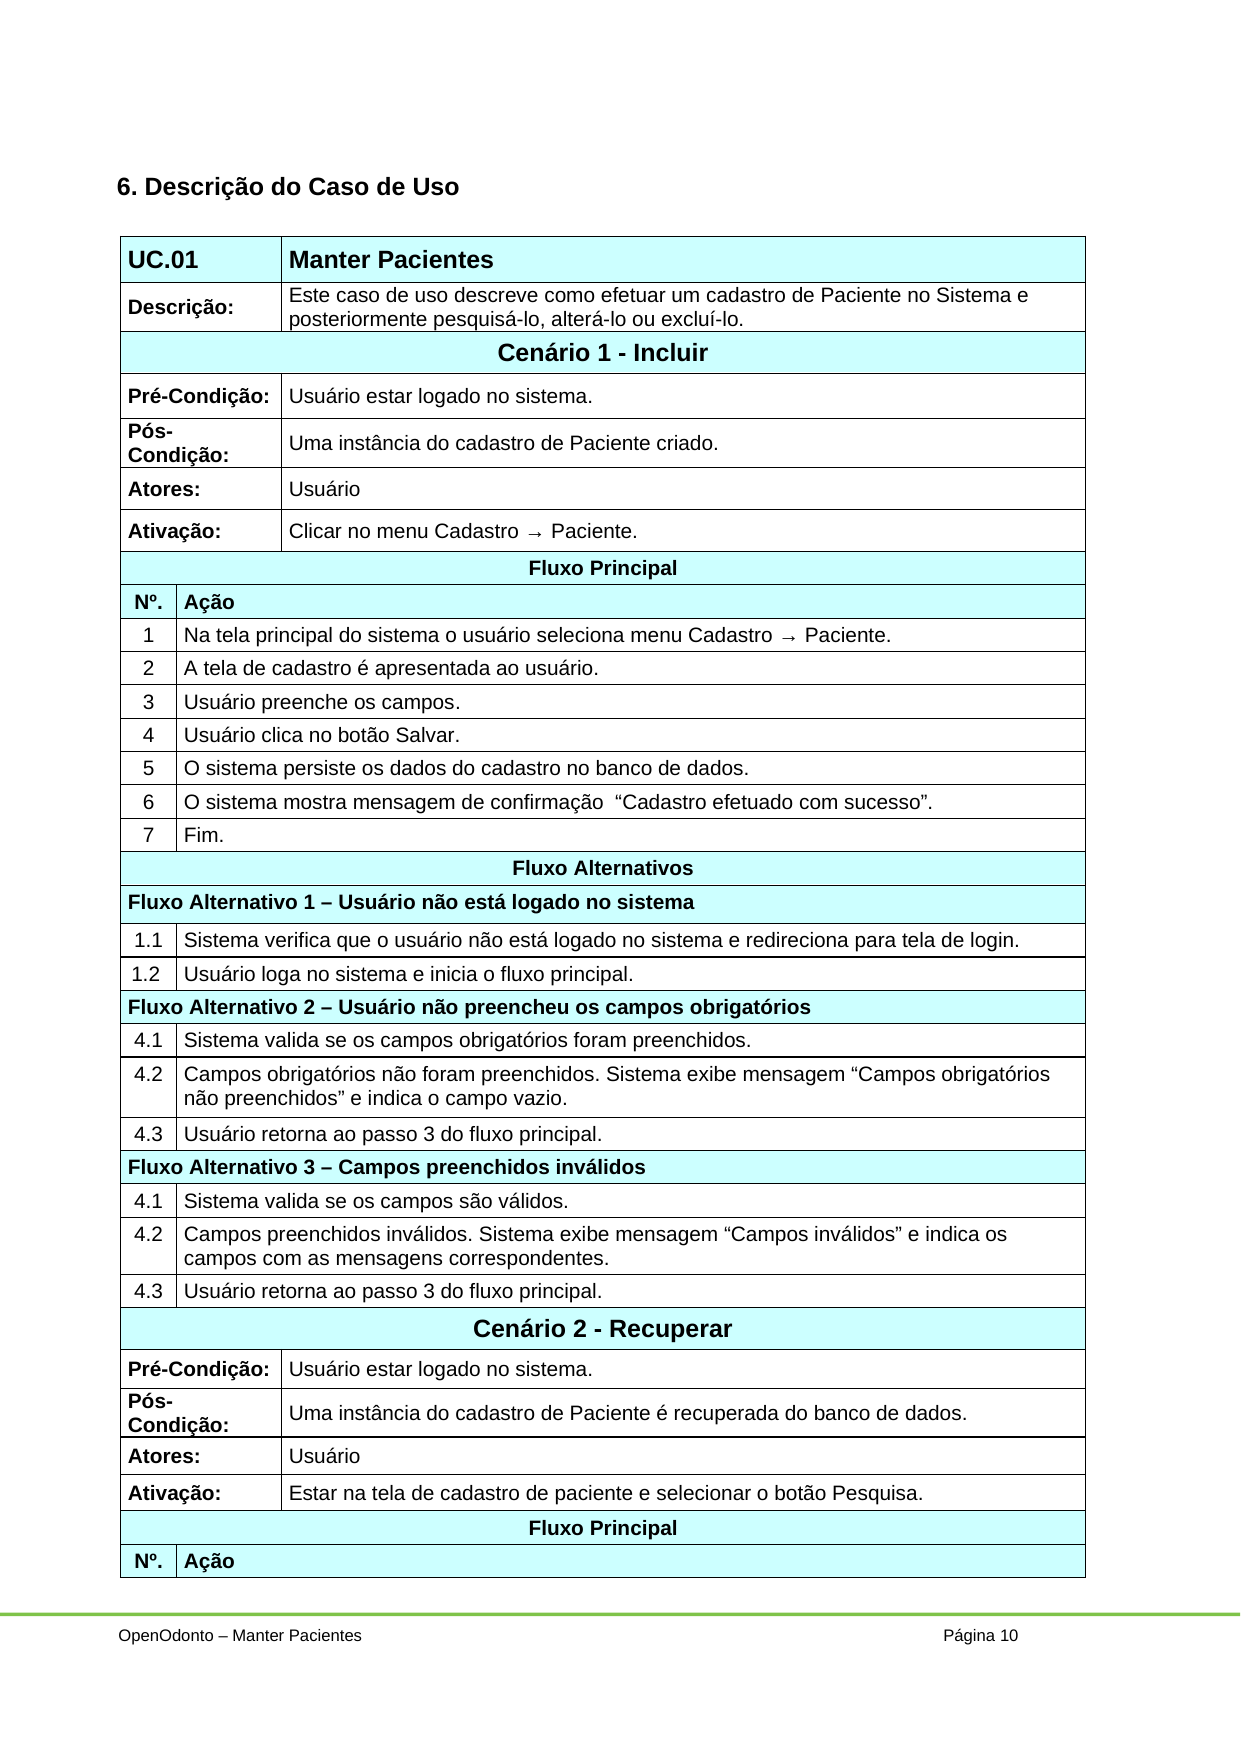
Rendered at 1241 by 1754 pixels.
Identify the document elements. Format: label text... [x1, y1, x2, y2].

table_cell 4.1 [121, 1024, 176, 1056]
table_cell 2 [121, 652, 176, 684]
table_cell 1.1 [121, 924, 176, 956]
table_header Manter Pacientes [282, 237, 1085, 282]
table_cell Uma instância do cadastro de Paciente criado. [282, 419, 1085, 467]
table_cell Descrição: [121, 283, 281, 331]
subtitle 6. Descrição do Caso de Uso [117, 172, 1122, 201]
table_cell Usuário retorna ao passo 3 do fluxo principal. [177, 1275, 1085, 1307]
table_cell Ação [177, 1545, 1085, 1577]
table_cell Nº. [121, 585, 176, 618]
table_cell O sistema mostra mensagem de confirmação “Cadastro efetuado com sucesso”. [177, 785, 1085, 818]
table_cell Pré-Condição: [121, 374, 281, 418]
table_cell 4.3 [121, 1118, 176, 1150]
table_cell 3 [121, 685, 176, 718]
table_cell 4.1 [121, 1184, 176, 1217]
table_cell Fluxo Principal [121, 552, 1085, 584]
table_cell Fim. [177, 819, 1085, 851]
table_cell Fluxo Alternativo 2 – Usuário não preencheu os campos obrigatórios [121, 991, 1085, 1023]
table_cell Fluxo Alternativos [121, 852, 1085, 884]
table_cell Usuário estar logado no sistema. [282, 374, 1085, 418]
table_cell 1 [121, 619, 176, 651]
table_cell Este caso de uso descreve como efetuar um cadastro de Paciente no Sistema e posteriormente pesquisá-lo, alterá-lo ou excluí-lo. [282, 283, 1085, 331]
table_cell Cenário 2 - Recuperar [121, 1308, 1085, 1349]
table_cell 5 [121, 752, 176, 784]
table_cell Campos obrigatórios não foram preenchidos. Sistema exibe mensagem “Campos obrigatórios não preenchidos” e indica o campo vazio. [177, 1058, 1085, 1117]
table_cell Campos preenchidos inválidos. Sistema exibe mensagem “Campos inválidos” e indica os campos com as mensagens correspondentes. [177, 1218, 1085, 1274]
table_cell Fluxo Principal [121, 1511, 1085, 1544]
table_header UC.01 [121, 237, 281, 282]
table_cell 4 [121, 719, 176, 751]
table_cell Atores: [121, 1438, 281, 1474]
table_cell 4.2 [121, 1058, 176, 1117]
table_cell Ação [177, 585, 1085, 618]
table_cell Pré-Condição: [121, 1350, 281, 1387]
table_cell 7 [121, 819, 176, 851]
table_cell Usuário preenche os campos. [177, 685, 1085, 718]
table_cell Clicar no menu Cadastro → Paciente. [282, 510, 1085, 551]
table_cell 4.3 [121, 1275, 176, 1307]
table_cell Usuário [282, 468, 1085, 509]
table_cell Usuário loga no sistema e inicia o fluxo principal. [177, 958, 1085, 990]
table_cell Sistema valida se os campos obrigatórios foram preenchidos. [177, 1024, 1085, 1056]
table_cell Usuário [282, 1438, 1085, 1474]
table_cell Pós-Condição: [121, 419, 281, 467]
table_cell Na tela principal do sistema o usuário seleciona menu Cadastro → Paciente. [177, 619, 1085, 651]
table_cell O sistema persiste os dados do cadastro no banco de dados. [177, 752, 1085, 784]
table_cell Fluxo Alternativo 3 – Campos preenchidos inválidos [121, 1151, 1085, 1183]
table_cell Sistema verifica que o usuário não está logado no sistema e redireciona para tela de login. [177, 924, 1085, 956]
table_cell Usuário estar logado no sistema. [282, 1350, 1085, 1387]
table_cell 4.2 [121, 1218, 176, 1274]
table_cell Fluxo Alternativo 1 – Usuário não está logado no sistema [121, 886, 1085, 923]
table_cell Usuário retorna ao passo 3 do fluxo principal. [177, 1118, 1085, 1150]
table_cell 1.2 [121, 958, 176, 990]
table_cell Usuário clica no botão Salvar. [177, 719, 1085, 751]
table_cell Estar na tela de cadastro de paciente e selecionar o botão Pesquisa. [282, 1475, 1085, 1510]
table_cell A tela de cadastro é apresentada ao usuário. [177, 652, 1085, 684]
table_cell Uma instância do cadastro de Paciente é recuperada do banco de dados. [282, 1389, 1085, 1436]
table_cell Ativação: [121, 510, 281, 551]
table_cell 6 [121, 785, 176, 818]
table_cell Nº. [121, 1545, 176, 1577]
table_cell Sistema valida se os campos são válidos. [177, 1184, 1085, 1217]
table_cell Atores: [121, 468, 281, 509]
table_cell Ativação: [121, 1475, 281, 1510]
table_cell Cenário 1 - Incluir [121, 332, 1085, 372]
table_cell Pós-Condição: [121, 1389, 281, 1436]
